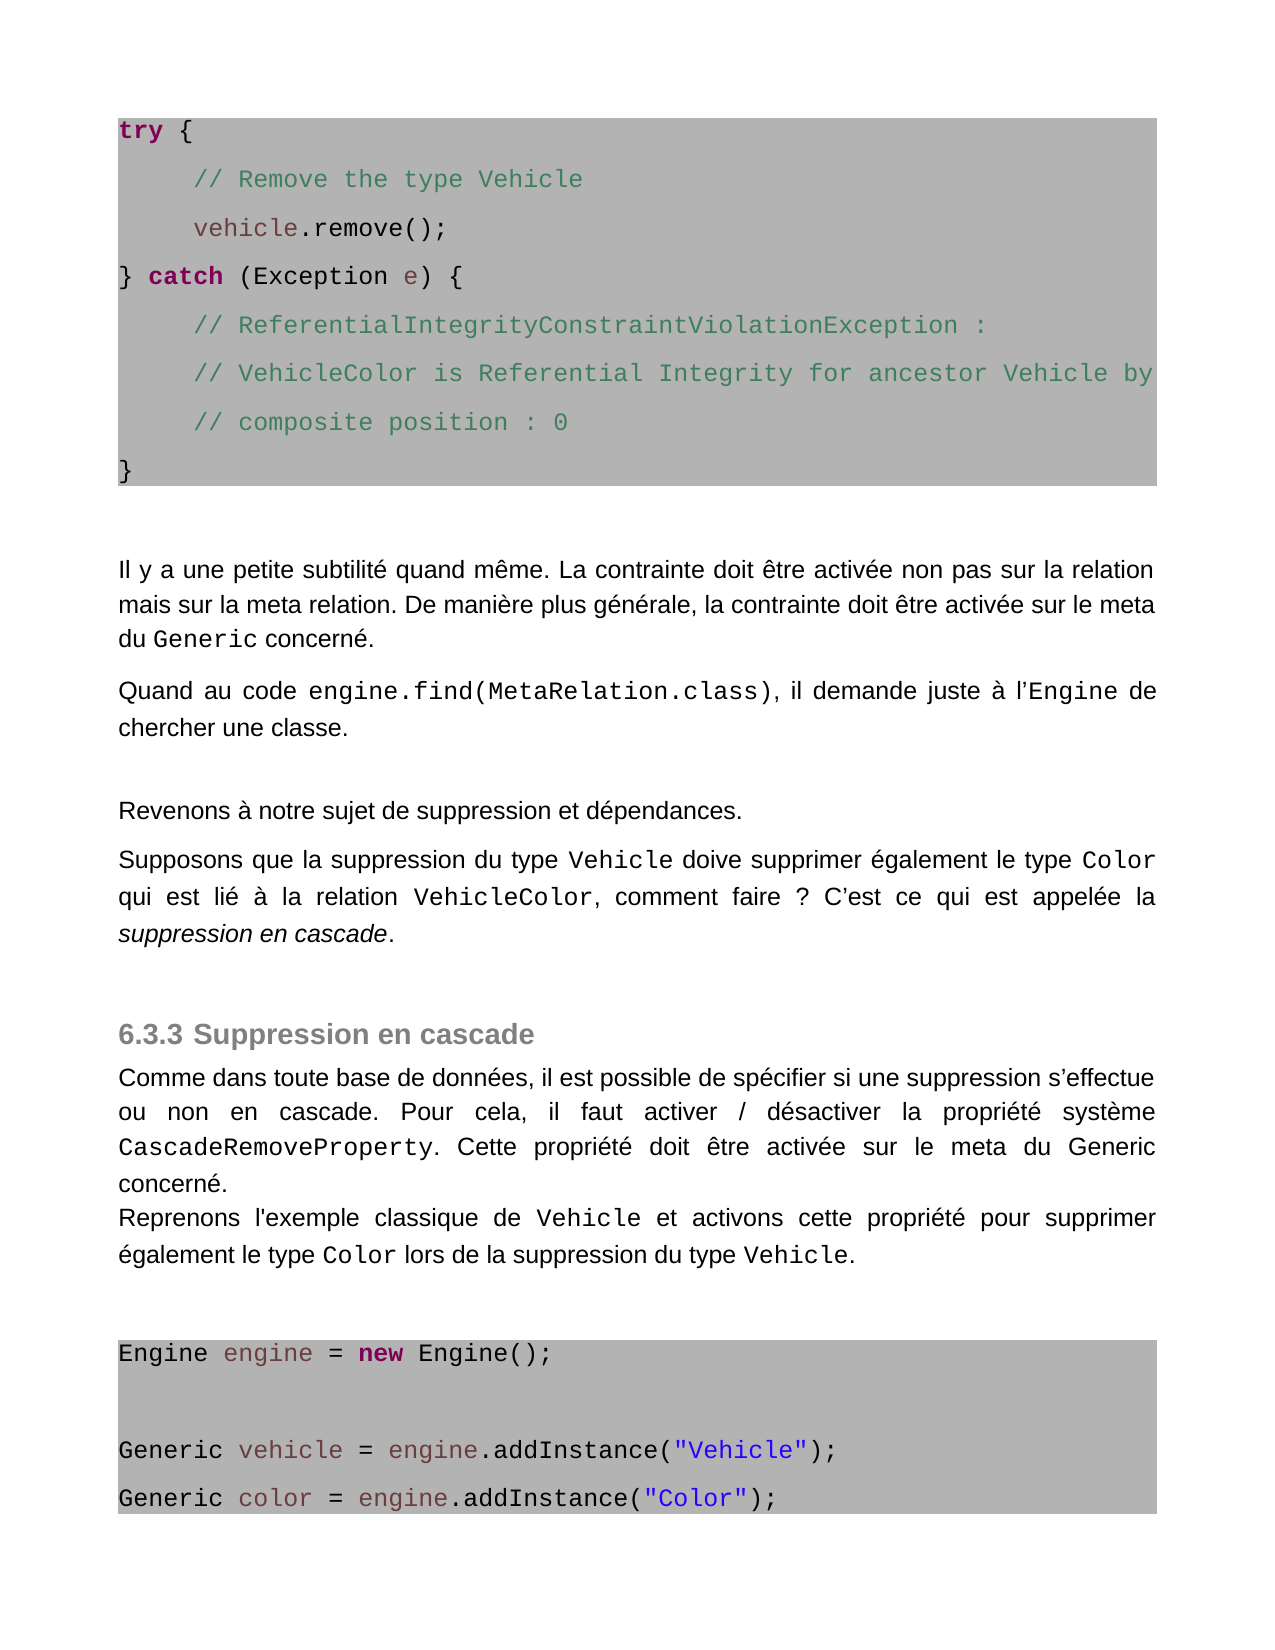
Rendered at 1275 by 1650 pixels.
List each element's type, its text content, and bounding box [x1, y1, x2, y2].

text Generic color = engine.addInstance("Color"); [118, 1486, 1157, 1514]
subtitle Suppression en cascade [118, 1017, 1157, 1050]
text Quand au code engine.find(MetaRelation.class), il demande juste à l’Engine de chercher une classe. [118, 676, 1157, 742]
text } catch (Exception e) { [118, 264, 1157, 292]
text Generic vehicle = engine.addInstance("Vehicle"); [118, 1437, 1157, 1466]
text Supposons que la suppression du type Vehicle doive supprimer également le type Color qui est lié à la relation VehicleColor, comment faire ? C’est ce qui est appelée la suppression en cascade. [118, 845, 1157, 947]
text // VehicleColor is Referential Integrity for ancestor Vehicle by [118, 361, 1157, 389]
text vehicle.remove(); [118, 215, 1157, 243]
text // ReferentialIntegrityConstraintViolationException : [118, 312, 1157, 341]
text try { [118, 118, 1157, 146]
text // composite position : 0 [118, 409, 1157, 438]
text Il y a une petite subtilité quand même. La contrainte doit être activée non pas sur la relation mais sur la meta relation. De manière plus générale, la contrainte doit être activée sur le meta du Generic concerné. [118, 556, 1157, 655]
text } [118, 458, 1157, 486]
text Revenons à notre sujet de suppression et dépendances. [118, 762, 1157, 825]
text Comme dans toute base de données, il est possible de spécifier si une suppression s’effectue ou non en cascade. Pour cela, il faut activer / désactiver la propriété système CascadeRemoveProperty. Cette propriété doit être activée sur le meta du Generic concerné. Reprenons l'exemple classique de Vehicle et activons cette propriété pour supprimer également le type Color lors de la suppression du type Vehicle. [118, 1063, 1157, 1271]
text Engine engine = new Engine(); [118, 1340, 1157, 1369]
text // Remove the type Vehicle [118, 167, 1157, 195]
